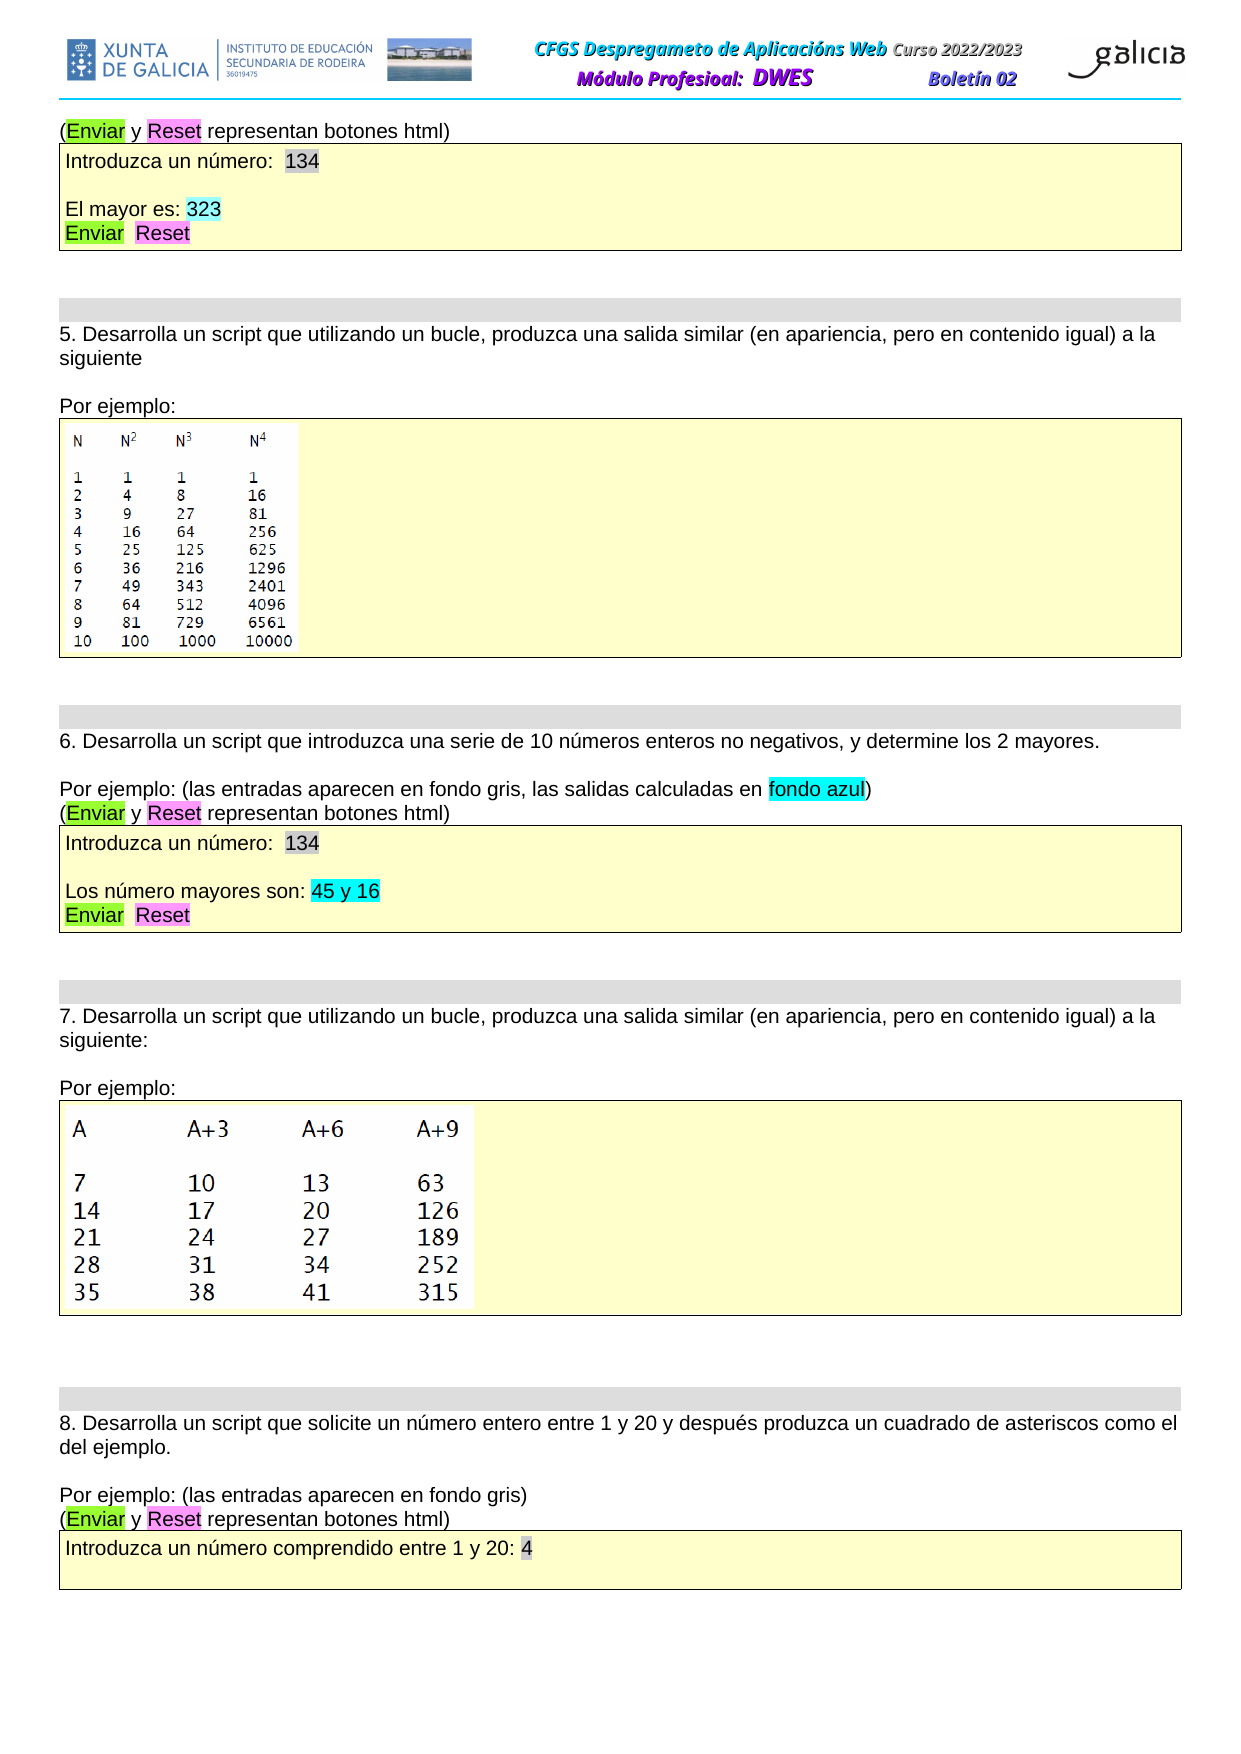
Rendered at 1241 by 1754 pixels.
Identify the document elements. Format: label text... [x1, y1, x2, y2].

text Por ejemplo: [59, 394, 1181, 418]
text (Enviar y Reset representan botones html) [59, 119, 1181, 143]
text Por ejemplo: [59, 1076, 1181, 1100]
text Por ejemplo: (las entradas aparecen en fondo gris) [59, 1482, 1181, 1506]
text Por ejemplo: (las entradas aparecen en fondo gris, las salidas calculadas en fondo azul) [59, 777, 1181, 801]
picture [64, 35, 473, 82]
table_header [60, 419, 1181, 657]
table_header Introduzca un número comprendido entre 1 y 20: 4 [60, 1531, 1181, 1589]
text 6. Desarrolla un script que introduzca una serie de 10 números enteros no negativos, y determine los 2 mayores. [59, 729, 1181, 753]
text (Enviar y Reset representan botones html) [59, 1506, 1181, 1530]
picture [1069, 37, 1190, 82]
table_header Introduzca un número: 134 El mayor es: 323 Enviar Reset [60, 144, 1181, 250]
text 7. Desarrolla un script que utilizando un bucle, produzca una salida similar (en apariencia, pero en contenido igual) a la siguiente: [59, 1004, 1181, 1052]
picture [64, 1105, 474, 1309]
table_header [60, 1101, 1181, 1314]
text (Enviar y Reset representan botones html) [59, 801, 1181, 825]
picture [64, 423, 299, 652]
text 5. Desarrolla un script que utilizando un bucle, produzca una salida similar (en apariencia, pero en contenido igual) a la siguiente [59, 322, 1181, 370]
table_header Introduzca un número: 134 Los número mayores son: 45 y 16 Enviar Reset [60, 826, 1181, 932]
text 8. Desarrolla un script que solicite un número entero entre 1 y 20 y después produzca un cuadrado de asteriscos como el del ejemplo. [59, 1411, 1181, 1458]
